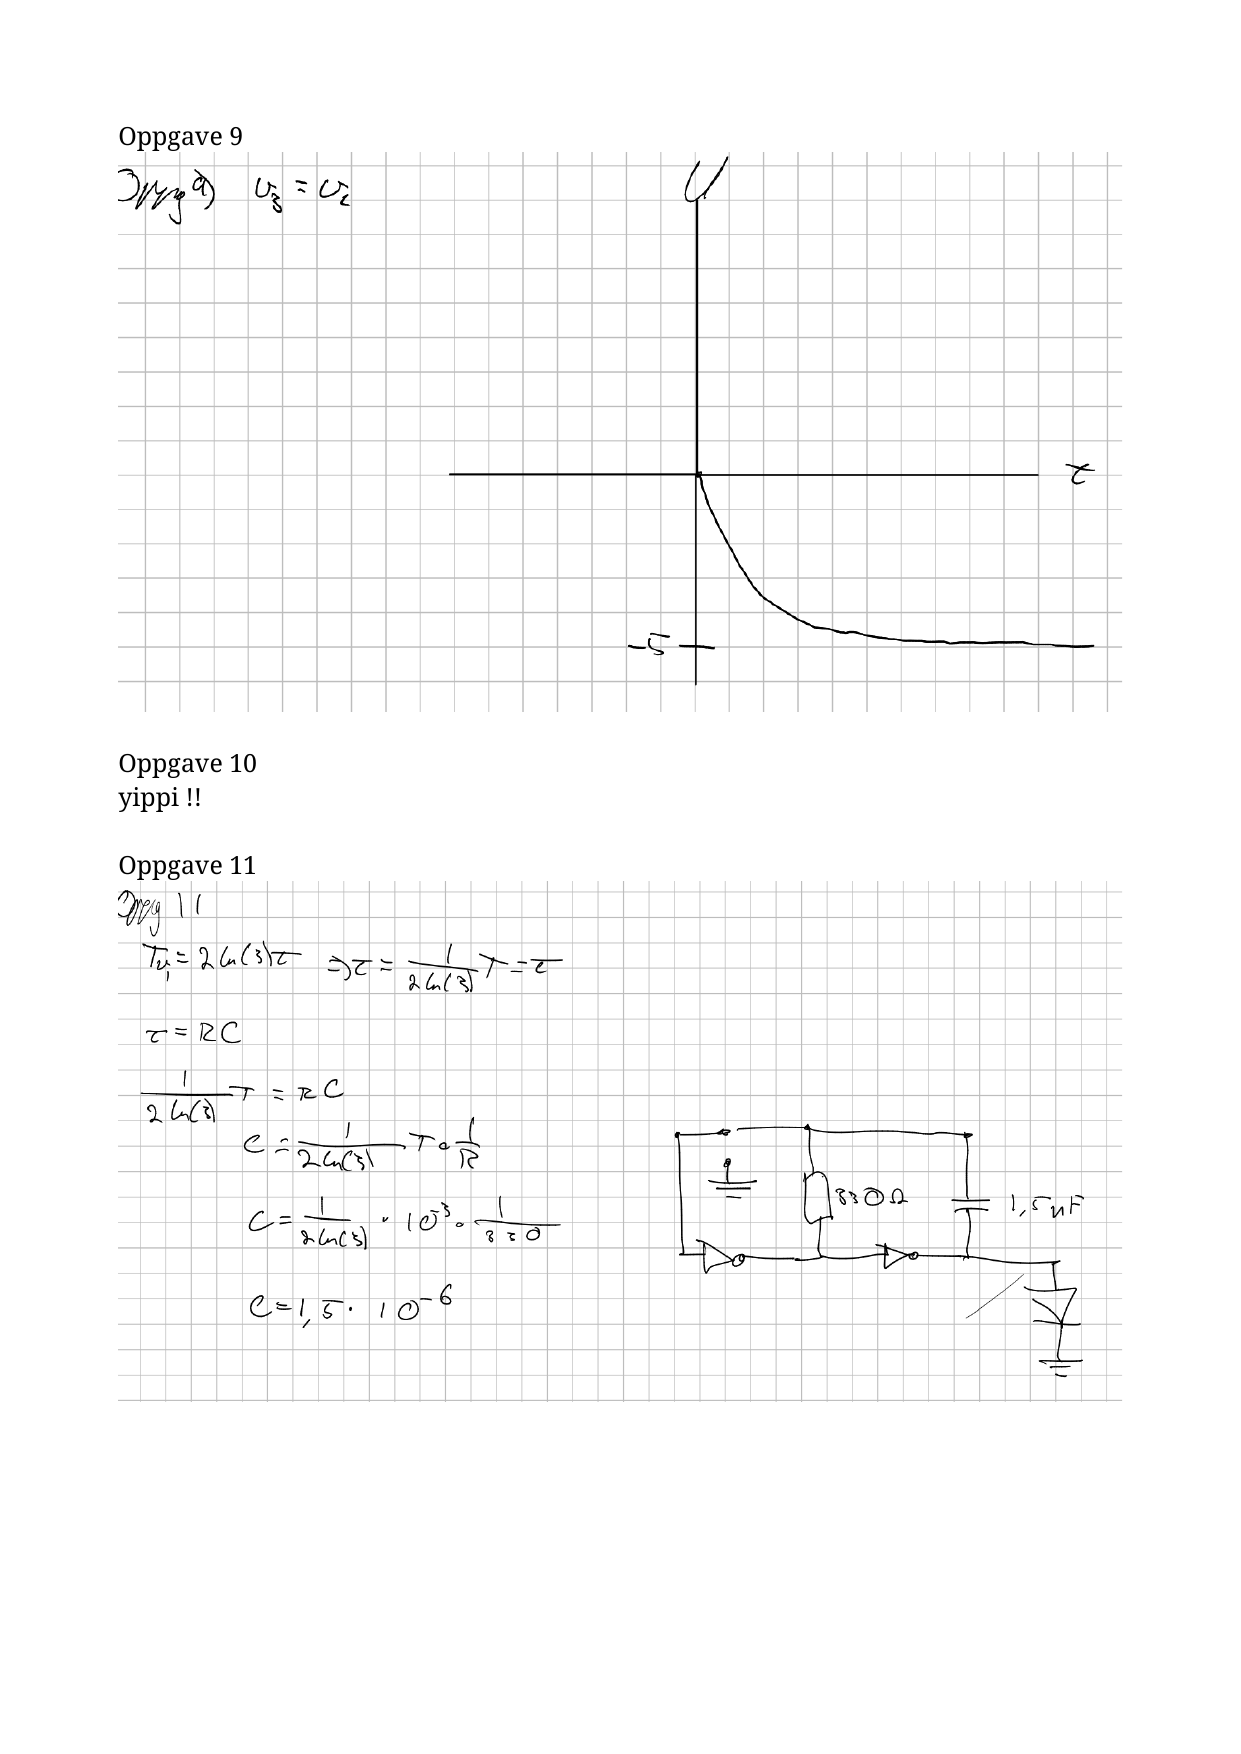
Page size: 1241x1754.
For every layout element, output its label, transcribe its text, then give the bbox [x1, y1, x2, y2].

text yippi !! [118, 779, 1122, 813]
text Oppgave 9 [118, 118, 1122, 152]
text Oppgave 10 [118, 745, 1122, 779]
text Oppgave 11 [118, 847, 1122, 881]
picture [118, 152, 1123, 712]
picture [118, 881, 1123, 1402]
